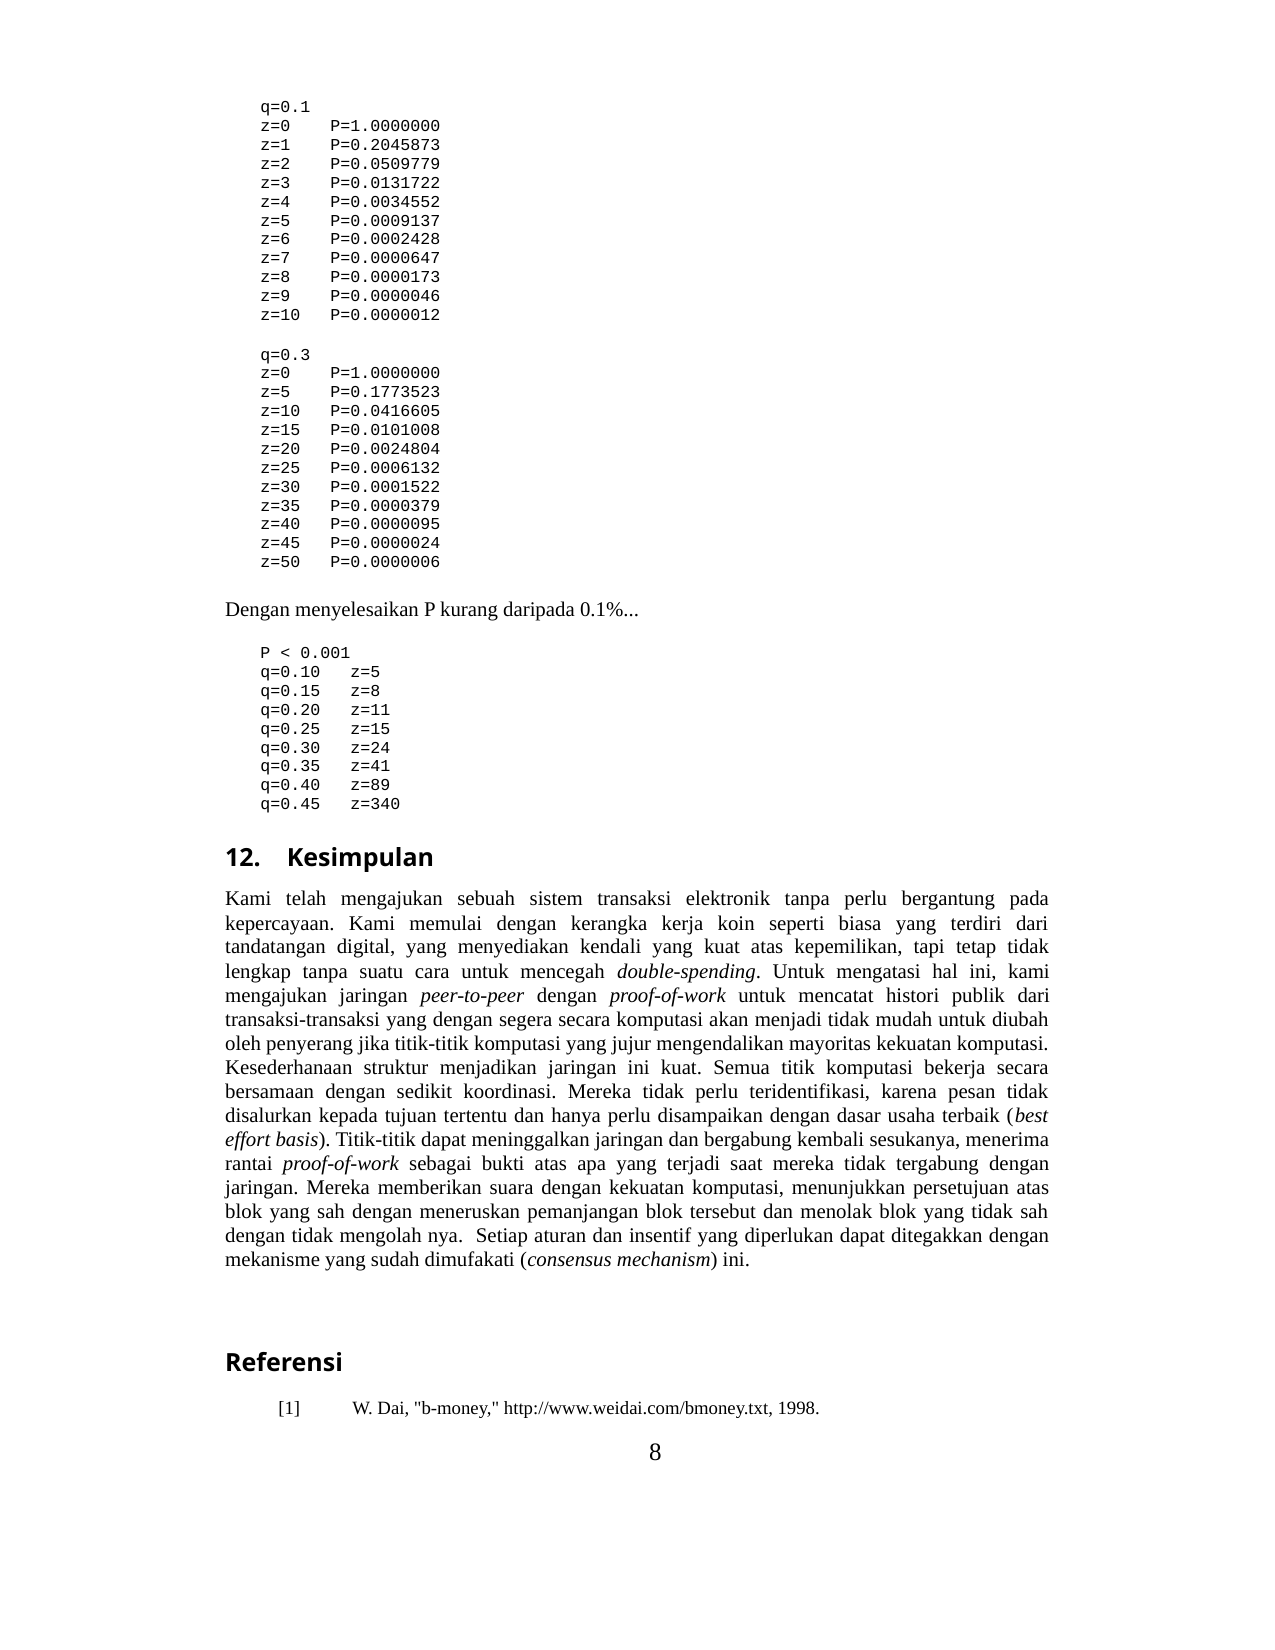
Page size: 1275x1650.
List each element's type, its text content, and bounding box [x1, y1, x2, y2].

subtitle Referensi [225, 1344, 1050, 1378]
list W. Dai, "b-money," http://www.weidai.com/bmoney.txt, 1998. [278, 1397, 1050, 1418]
text Kami telah mengajukan sebuah sistem transaksi elektronik tanpa perlu bergantung pada kepercayaan. Kami memulai dengan kerangka kerja koin seperti biasa yang terdiri dari tandatangan digital, yang menyediakan kendali yang kuat atas kepemilikan, tapi tetap tidak lengkap tanpa suatu cara untuk mencegah double-spending. Untuk mengatasi hal ini, kami mengajukan jaringan peer-to-peer dengan proof-of-work untuk mencatat histori publik dari transaksi-transaksi yang dengan segera secara komputasi akan menjadi tidak mudah untuk diubah oleh penyerang jika titik-titik komputasi yang jujur mengendalikan mayoritas kekuatan komputasi. Kesederhanaan struktur menjadikan jaringan ini kuat. Semua titik komputasi bekerja secara bersamaan dengan sedikit koordinasi. Mereka tidak perlu teridentifikasi, karena pesan tidak disalurkan kepada tujuan tertentu dan hanya perlu disampaikan dengan dasar usaha terbaik (best effort basis). Titik-titik dapat meninggalkan jaringan dan bergabung kembali sesukanya, menerima rantai proof-of-work sebagai bukti atas apa yang terjadi saat mereka tidak tergabung dengan jaringan. Mereka memberikan suara dengan kekuatan komputasi, menunjukkan persetujuan atas blok yang sah dengan meneruskan pemanjangan blok tersebut dan menolak blok yang tidak sah dengan tidak mengolah nya. Setiap aturan dan insentif yang diperlukan dapat ditegakkan dengan mekanisme yang sudah dimufakati (consensus mechanism) ini. [225, 886, 1050, 1271]
subtitle 12. Kesimpulan [225, 840, 1050, 874]
text Dengan menyelesaikan P kurang daripada 0.1%... [225, 597, 1050, 621]
